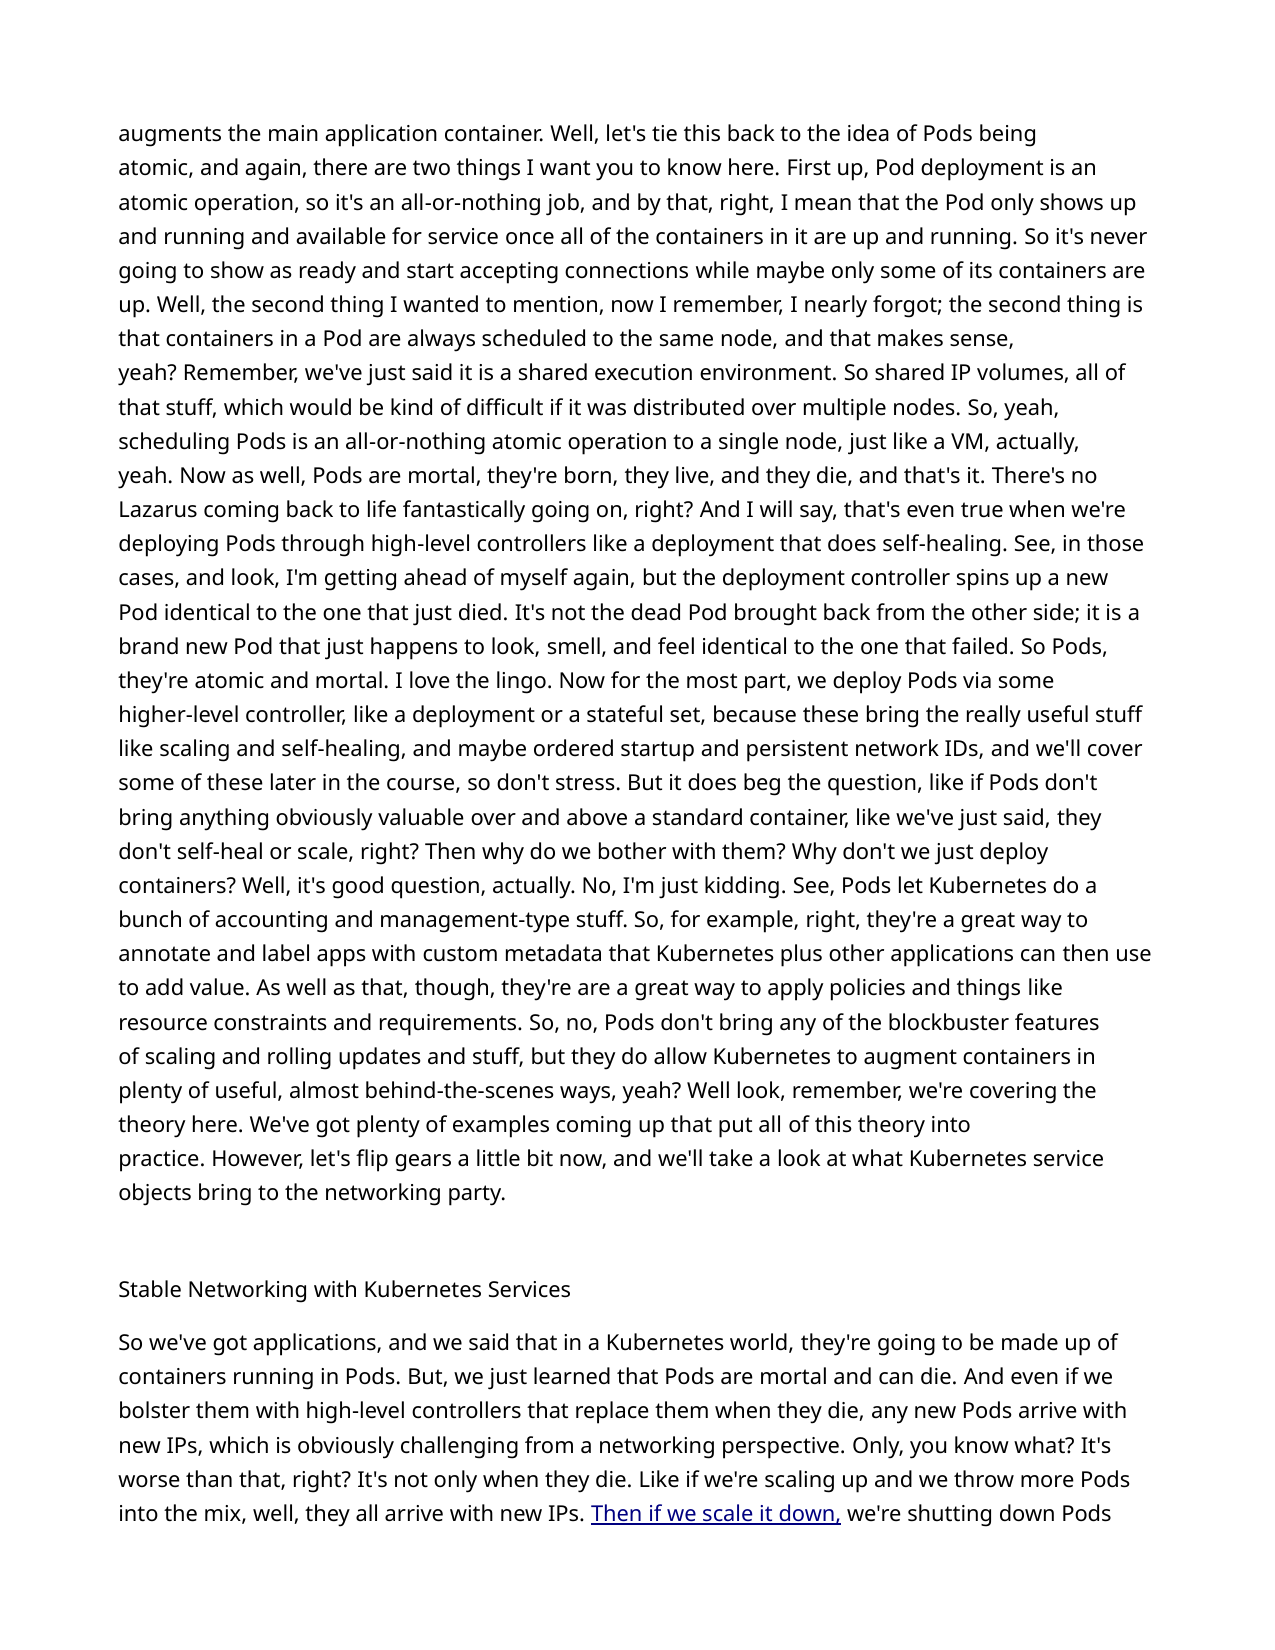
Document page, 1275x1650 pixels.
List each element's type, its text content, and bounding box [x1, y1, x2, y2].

text So we've got applications, and we said that in a Kubernetes world, they're going to be made up of containers running in Pods. But, we just learned that Pods are mortal and can die. And even if we bolster them with high‑level controllers that replace them when they die, any new Pods arrive with new IPs, which is obviously challenging from a networking perspective. Only, you know what? It's worse than that, right? It's not only when they die. Like if we're scaling up and we throw more Pods into the mix, well, they all arrive with new IPs. Then if we scale it down, we're shutting down Pods [118, 1327, 1157, 1528]
text augments the main application container. Well, let's tie this back to the idea of Pods being atomic, and again, there are two things I want you to know here. First up, Pod deployment is an atomic operation, so it's an all‑or‑nothing job, and by that, right, I mean that the Pod only shows up and running and available for service once all of the containers in it are up and running. So it's never going to show as ready and start accepting connections while maybe only some of its containers are up. Well, the second thing I wanted to mention, now I remember, I nearly forgot; the second thing is that containers in a Pod are always scheduled to the same node, and that makes sense, yeah? Remember, we've just said it is a shared execution environment. So shared IP volumes, all of that stuff, which would be kind of difficult if it was distributed over multiple nodes. So, yeah, scheduling Pods is an all‑or‑nothing atomic operation to a single node, just like a VM, actually, yeah. Now as well, Pods are mortal, they're born, they live, and they die, and that's it. There's no Lazarus coming back to life fantastically going on, right? And I will say, that's even true when we're deploying Pods through high‑level controllers like a deployment that does self‑healing. See, in those cases, and look, I'm getting ahead of myself again, but the deployment controller spins up a new Pod identical to the one that just died. It's not the dead Pod brought back from the other side; it is a brand new Pod that just happens to look, smell, and feel identical to the one that failed. So Pods, they're atomic and mortal. I love the lingo. Now for the most part, we deploy Pods via some higher‑level controller, like a deployment or a stateful set, because these bring the really useful stuff like scaling and self‑healing, and maybe ordered startup and persistent network IDs, and we'll cover some of these later in the course, so don't stress. But it does beg the question, like if Pods don't bring anything obviously valuable over and above a standard container, like we've just said, they don't self‑heal or scale, right? Then why do we bother with them? Why don't we just deploy containers? Well, it's good question, actually. No, I'm just kidding. See, Pods let Kubernetes do a bunch of accounting and management‑type stuff. So, for example, right, they're a great way to annotate and label apps with custom metadata that Kubernetes plus other applications can then use to add value. As well as that, though, they're are a great way to apply policies and things like resource constraints and requirements. So, no, Pods don't bring any of the blockbuster features of scaling and rolling updates and stuff, but they do allow Kubernetes to augment containers in plenty of useful, almost behind‑the‑scenes ways, yeah? Well look, remember, we're covering the theory here. We've got plenty of examples coming up that put all of this theory into practice. However, let's flip gears a little bit now, and we'll take a look at what Kubernetes service objects bring to the networking party. [118, 118, 1157, 1207]
subtitle Stable Networking with Kubernetes Services [118, 1274, 1157, 1304]
